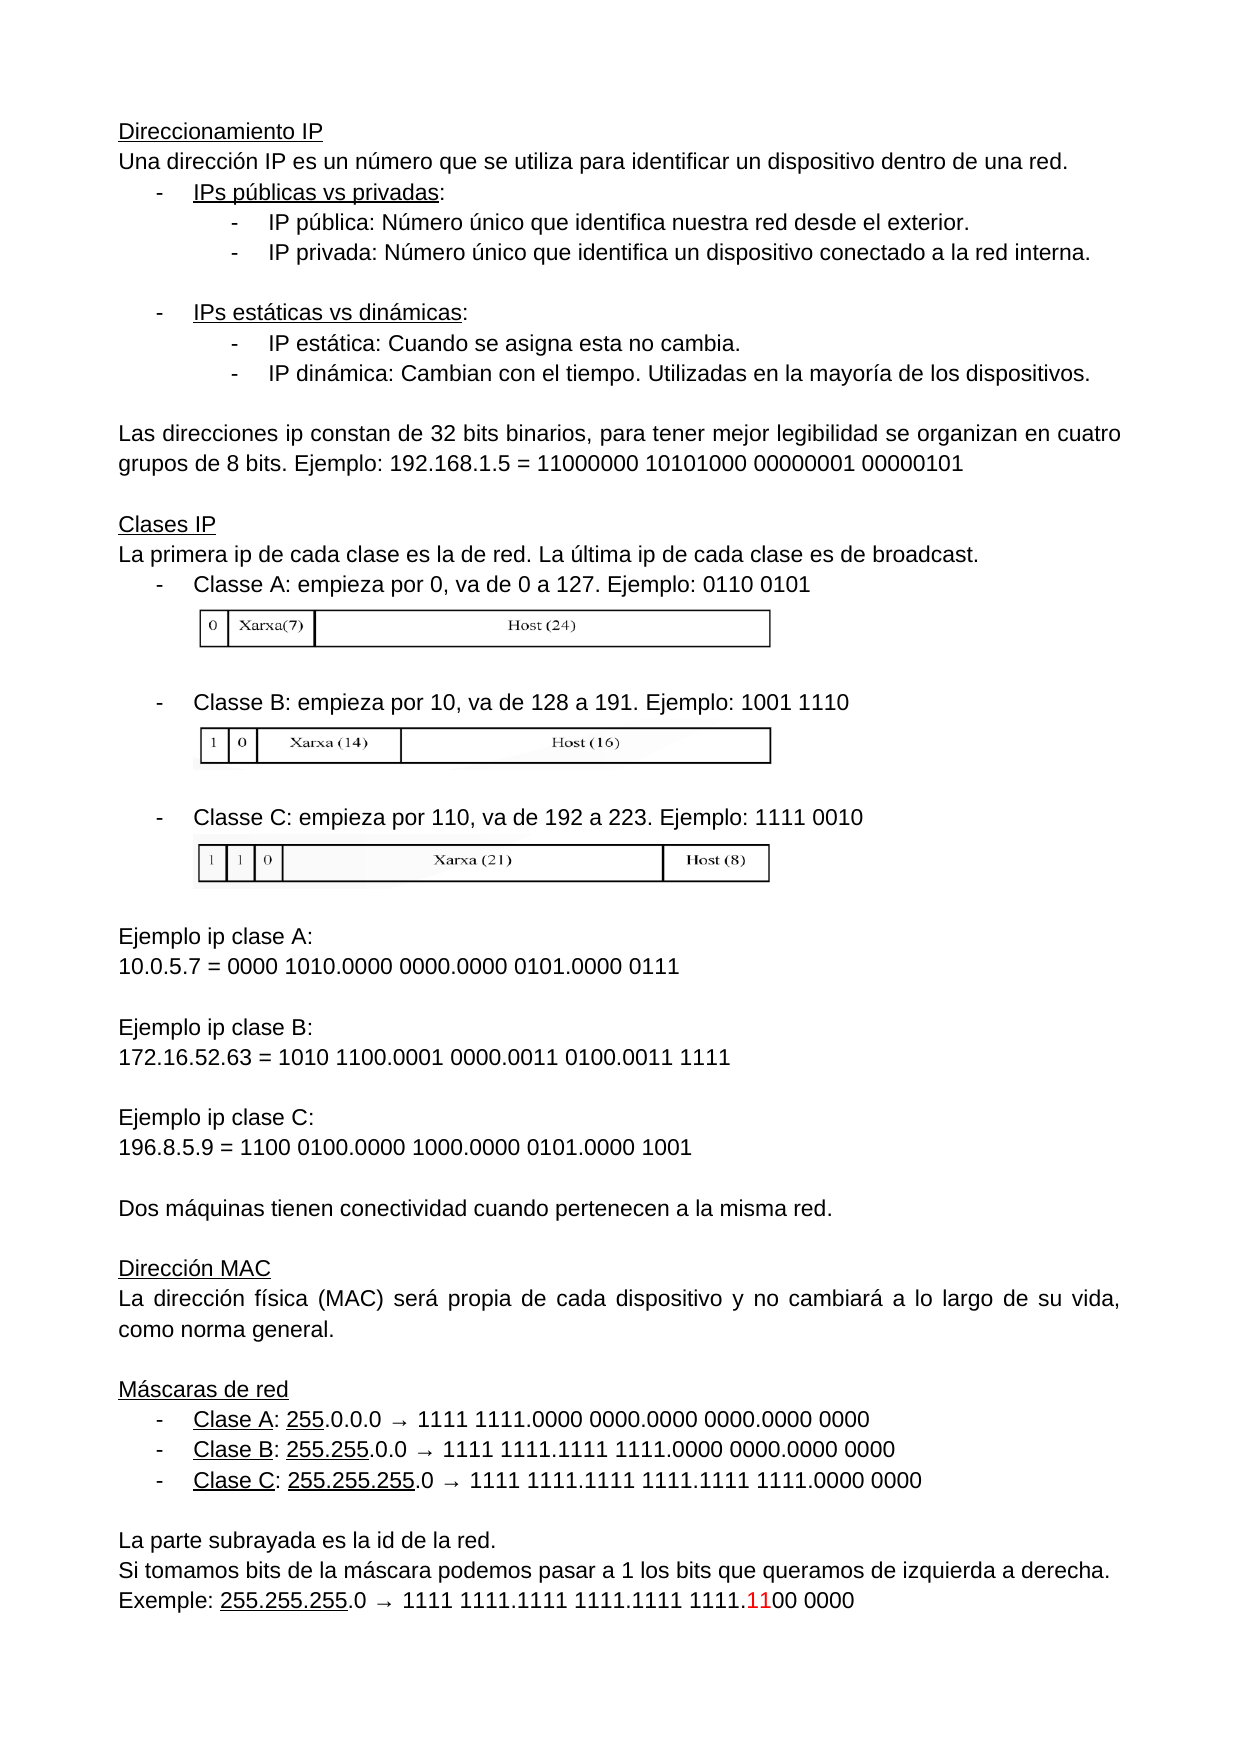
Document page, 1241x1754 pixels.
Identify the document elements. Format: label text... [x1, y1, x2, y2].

list IPs estáticas vs dinámicas: [156, 299, 1122, 326]
list IPs públicas vs privadas: [156, 178, 1122, 205]
text 10.0.5.7 = 0000 1010.0000 0000.0000 0101.0000 0111 [118, 953, 1122, 979]
list Clase A: 255.0.0.0 → 1111 1111.0000 0000.0000 0000.0000 0000 [156, 1406, 1122, 1433]
text Exemple: 255.255.255.0 → 1111 1111.1111 1111.1111 1111.1100 0000 [118, 1587, 1122, 1614]
text Clases IP [118, 511, 1122, 537]
text Ejemplo ip clase C: [118, 1104, 1122, 1131]
text La parte subrayada es la id de la red. [118, 1527, 1122, 1553]
text La dirección física (MAC) será propia de cada dispositivo y no cambiará a lo largo de su vida, como norma general. [118, 1285, 1122, 1342]
list IP dinámica: Cambian con el tiempo. Utilizadas en la mayoría de los dispositivos. [231, 360, 1122, 386]
picture [266, 614, 716, 656]
text Máscaras de red [118, 1376, 1122, 1402]
text La primera ip de cada clase es la de red. La última ip de cada clase es de broadcast. [118, 541, 1122, 567]
text 196.8.5.9 = 1100 0100.0000 1000.0000 0101.0000 1001 [118, 1134, 1122, 1161]
picture [266, 743, 710, 770]
text Direccionamiento IP [118, 118, 1122, 144]
picture [273, 872, 711, 889]
text Ejemplo ip clase A: [118, 923, 1122, 949]
list Classe A: empieza por 0, va de 0 a 127. Ejemplo: 0110 0101 [156, 571, 1122, 597]
text Dirección MAC [118, 1255, 1122, 1282]
list IP pública: Número único que identifica nuestra red desde el exterior. [231, 209, 1122, 235]
list Classe C: empieza por 110, va de 192 a 223. Ejemplo: 1111 0010 [156, 804, 1122, 830]
list Classe B: empieza por 10, va de 128 a 191. Ejemplo: 1001 1110 [156, 689, 1122, 716]
text Las direcciones ip constan de 32 bits binarios, para tener mejor legibilidad se organizan en cuatro grupos de 8 bits. Ejemplo: 192.168.1.5 = 11000000 10101000 00000001 00000101 [118, 420, 1122, 477]
list IP estática: Cuando se asigna esta no cambia. [231, 329, 1122, 356]
list Clase C: 255.255.255.0 → 1111 1111.1111 1111.1111 1111.0000 0000 [156, 1467, 1122, 1493]
text Si tomamos bits de la máscara podemos pasar a 1 los bits que queramos de izquierda a derecha. [118, 1557, 1122, 1584]
text Ejemplo ip clase B: [118, 1013, 1122, 1040]
list IP privada: Número único que identifica un dispositivo conectado a la red interna. [231, 239, 1122, 265]
text 172.16.52.63 = 1010 1100.0001 0000.0011 0100.0011 1111 [118, 1044, 1122, 1070]
text Una dirección IP es un número que se utiliza para identificar un dispositivo dentro de una red. [118, 148, 1122, 174]
text Dos máquinas tienen conectividad cuando pertenecen a la misma red. [118, 1195, 1122, 1221]
list Clase B: 255.255.0.0 → 1111 1111.1111 1111.0000 0000.0000 0000 [156, 1436, 1122, 1463]
